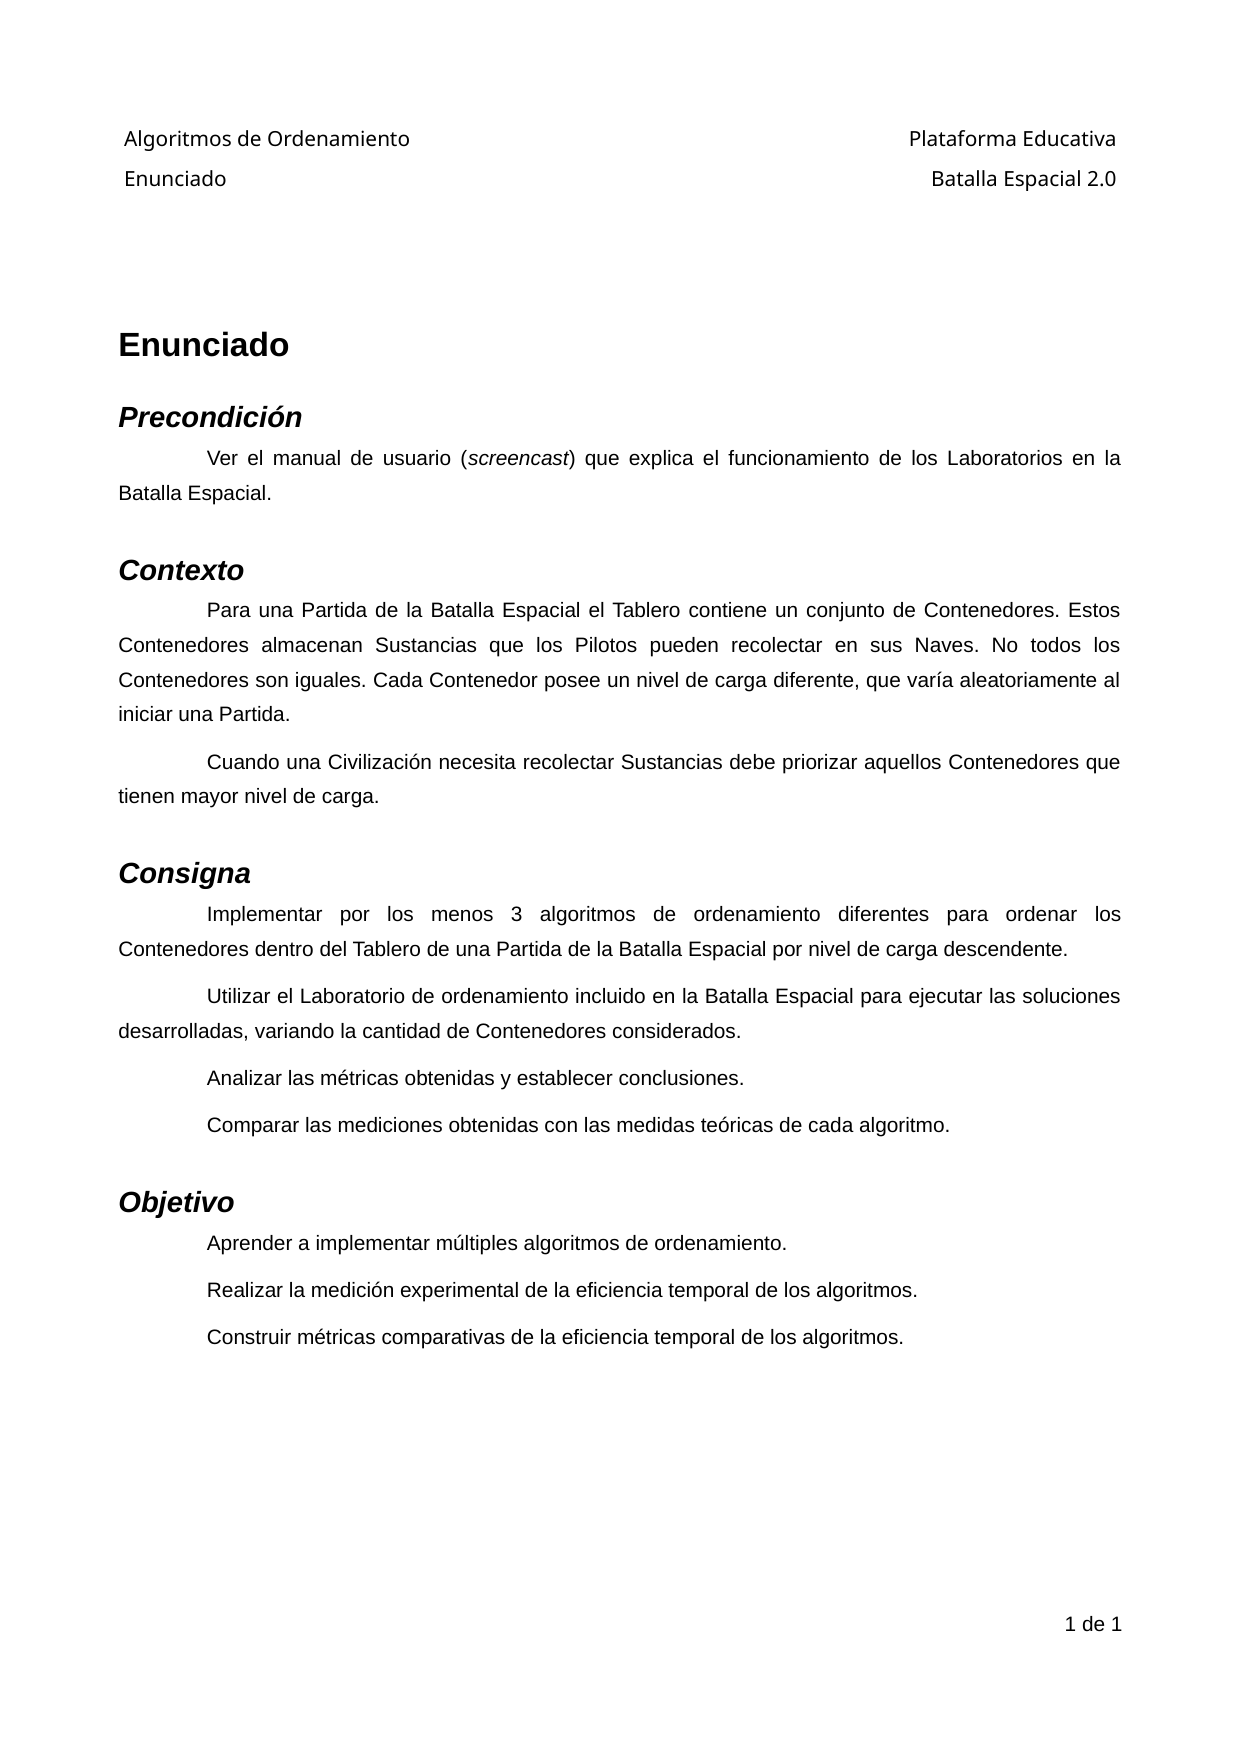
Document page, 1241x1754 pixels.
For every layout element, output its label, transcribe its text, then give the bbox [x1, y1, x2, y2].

text Construir métricas comparativas de la eficiencia temporal de los algoritmos. [118, 1326, 1122, 1349]
subtitle Consigna [118, 857, 1122, 890]
subtitle Precondición [118, 401, 1122, 434]
text Implementar por los menos 3 algoritmos de ordenamiento diferentes para ordenar los Contenedores dentro del Tablero de una Partida de la Batalla Espacial por nivel de carga descendente. [118, 902, 1122, 961]
text Ver el manual de usuario (screencast) que explica el funcionamiento de los Laboratorios en la Batalla Espacial. [118, 446, 1122, 504]
text Realizar la medición experimental de la eficiencia temporal de los algoritmos. [118, 1279, 1122, 1302]
text Para una Partida de la Batalla Espacial el Tablero contiene un conjunto de Contenedores. Estos Contenedores almacenan Sustancias que los Pilotos pueden recolectar en sus Naves. No todos los Contenedores son iguales. Cada Contenedor posee un nivel de carga diferente, que varía aleatoriamente al iniciar una Partida. [118, 599, 1122, 726]
text Utilizar el Laboratorio de ordenamiento incluido en la Batalla Espacial para ejecutar las soluciones desarrolladas, variando la cantidad de Contenedores considerados. [118, 984, 1122, 1043]
subtitle Contexto [118, 553, 1122, 586]
text Analizar las métricas obtenidas y establecer conclusiones. [118, 1067, 1122, 1090]
subtitle Enunciado [118, 326, 1122, 364]
subtitle Objetivo [118, 1186, 1122, 1219]
text Aprender a implementar múltiples algoritmos de ordenamiento. [118, 1231, 1122, 1254]
text Comparar las mediciones obtenidas con las medidas teóricas de cada algoritmo. [118, 1114, 1122, 1137]
text Cuando una Civilización necesita recolectar Sustancias debe priorizar aquellos Contenedores que tienen mayor nivel de carga. [118, 750, 1122, 808]
